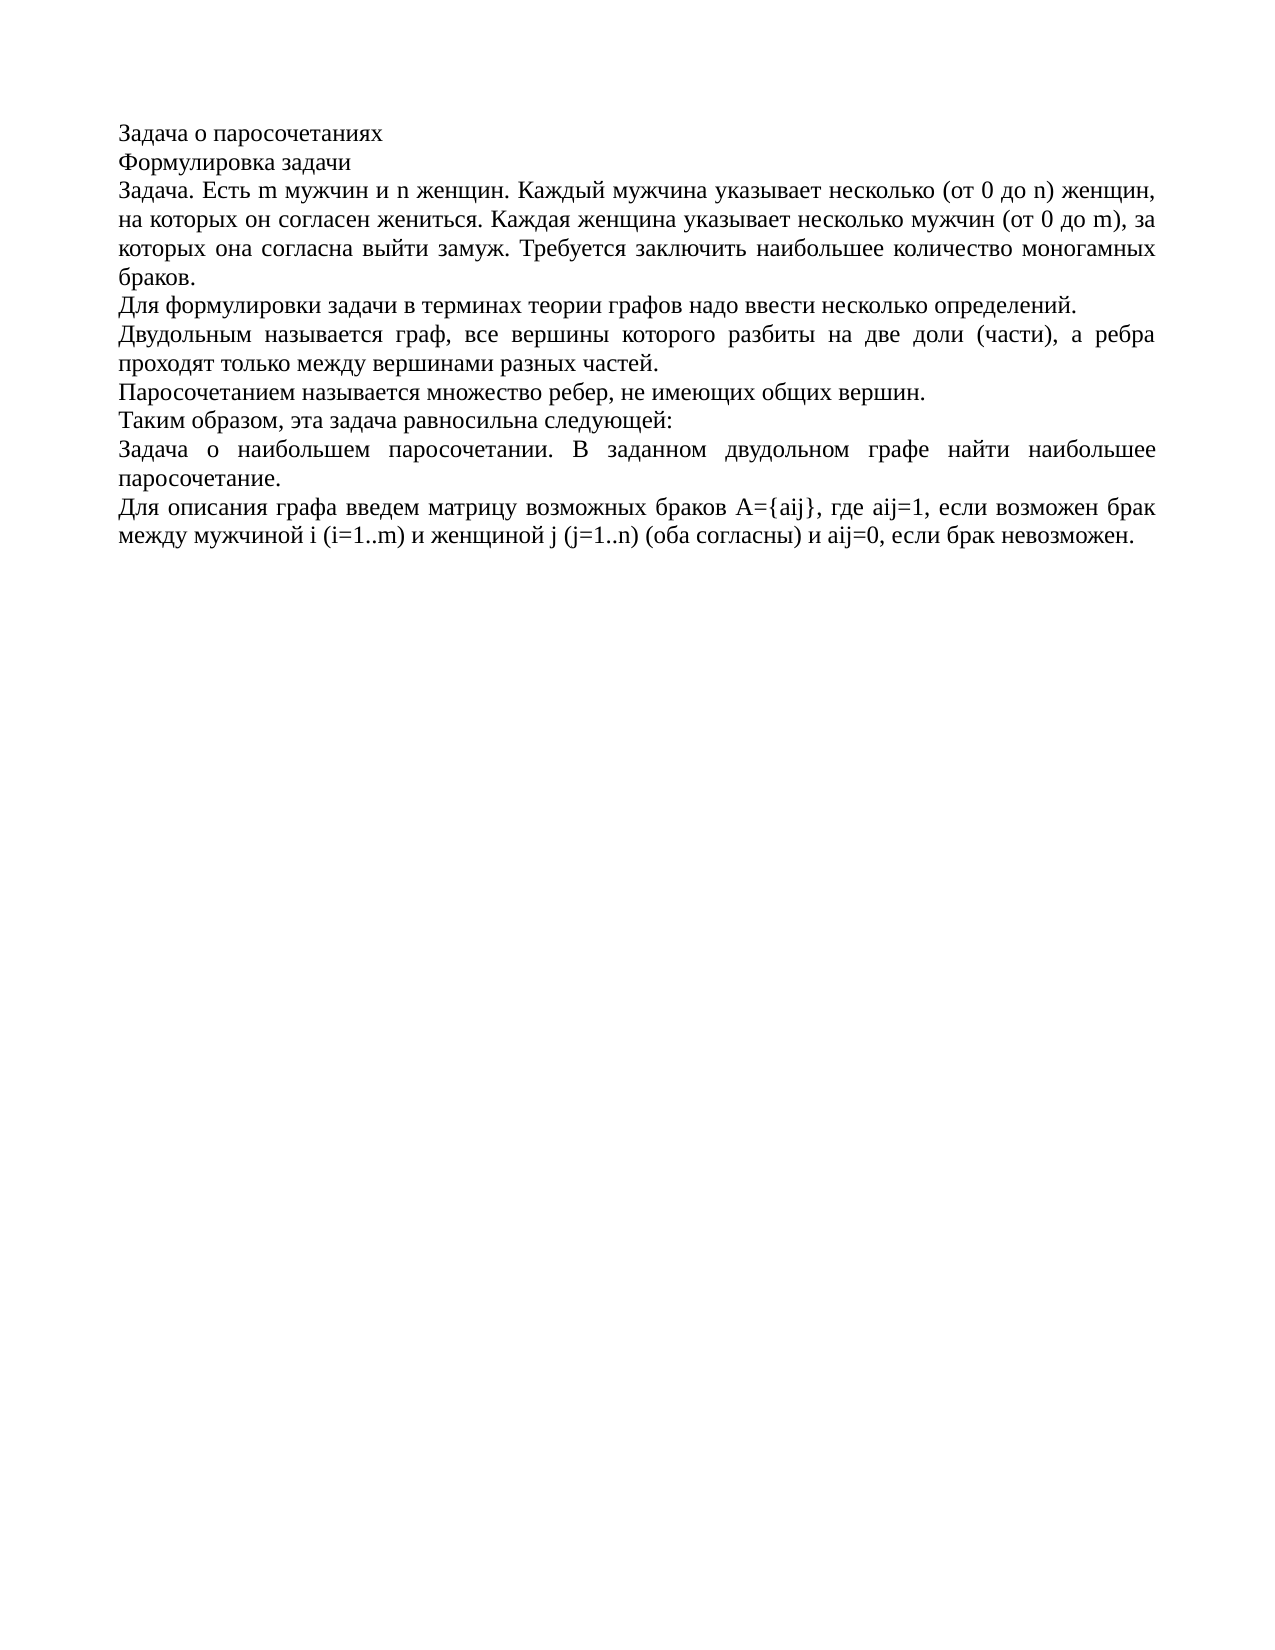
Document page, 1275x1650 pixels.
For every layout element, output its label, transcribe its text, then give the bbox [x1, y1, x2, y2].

text Задача о наибольшем паросочетании. В заданном двудольном графе найти наибольшее паросочетание. [118, 434, 1157, 492]
text Паросочетанием называется множество ребер, не имеющих общих вершин. [118, 377, 1157, 406]
text Двудольным называется граф, все вершины которого разбиты на две доли (части), а ребра проходят только между вершинами разных частей. [118, 319, 1157, 377]
text Таким образом, эта задача равносильна следующей: [118, 406, 1157, 434]
text Для описания графа введем матрицу возможных браков A={aij}, где aij=1, если возможен брак между мужчиной i (i=1..m) и женщиной j (j=1..n) (оба согласны) и aij=0, если брак невозможен. [118, 492, 1157, 549]
text Формулировка задачи [118, 147, 1157, 176]
text Задача о паросочетаниях [118, 118, 1157, 147]
text Для формулировки задачи в терминах теории графов надо ввести несколько определений. [118, 291, 1157, 319]
text Задача. Есть m мужчин и n женщин. Каждый мужчина указывает несколько (от 0 до n) женщин, на которых он согласен жениться. Каждая женщина указывает несколько мужчин (от 0 до m), за которых она согласна выйти замуж. Требуется заключить наибольшее количество моногамных браков. [118, 176, 1157, 291]
